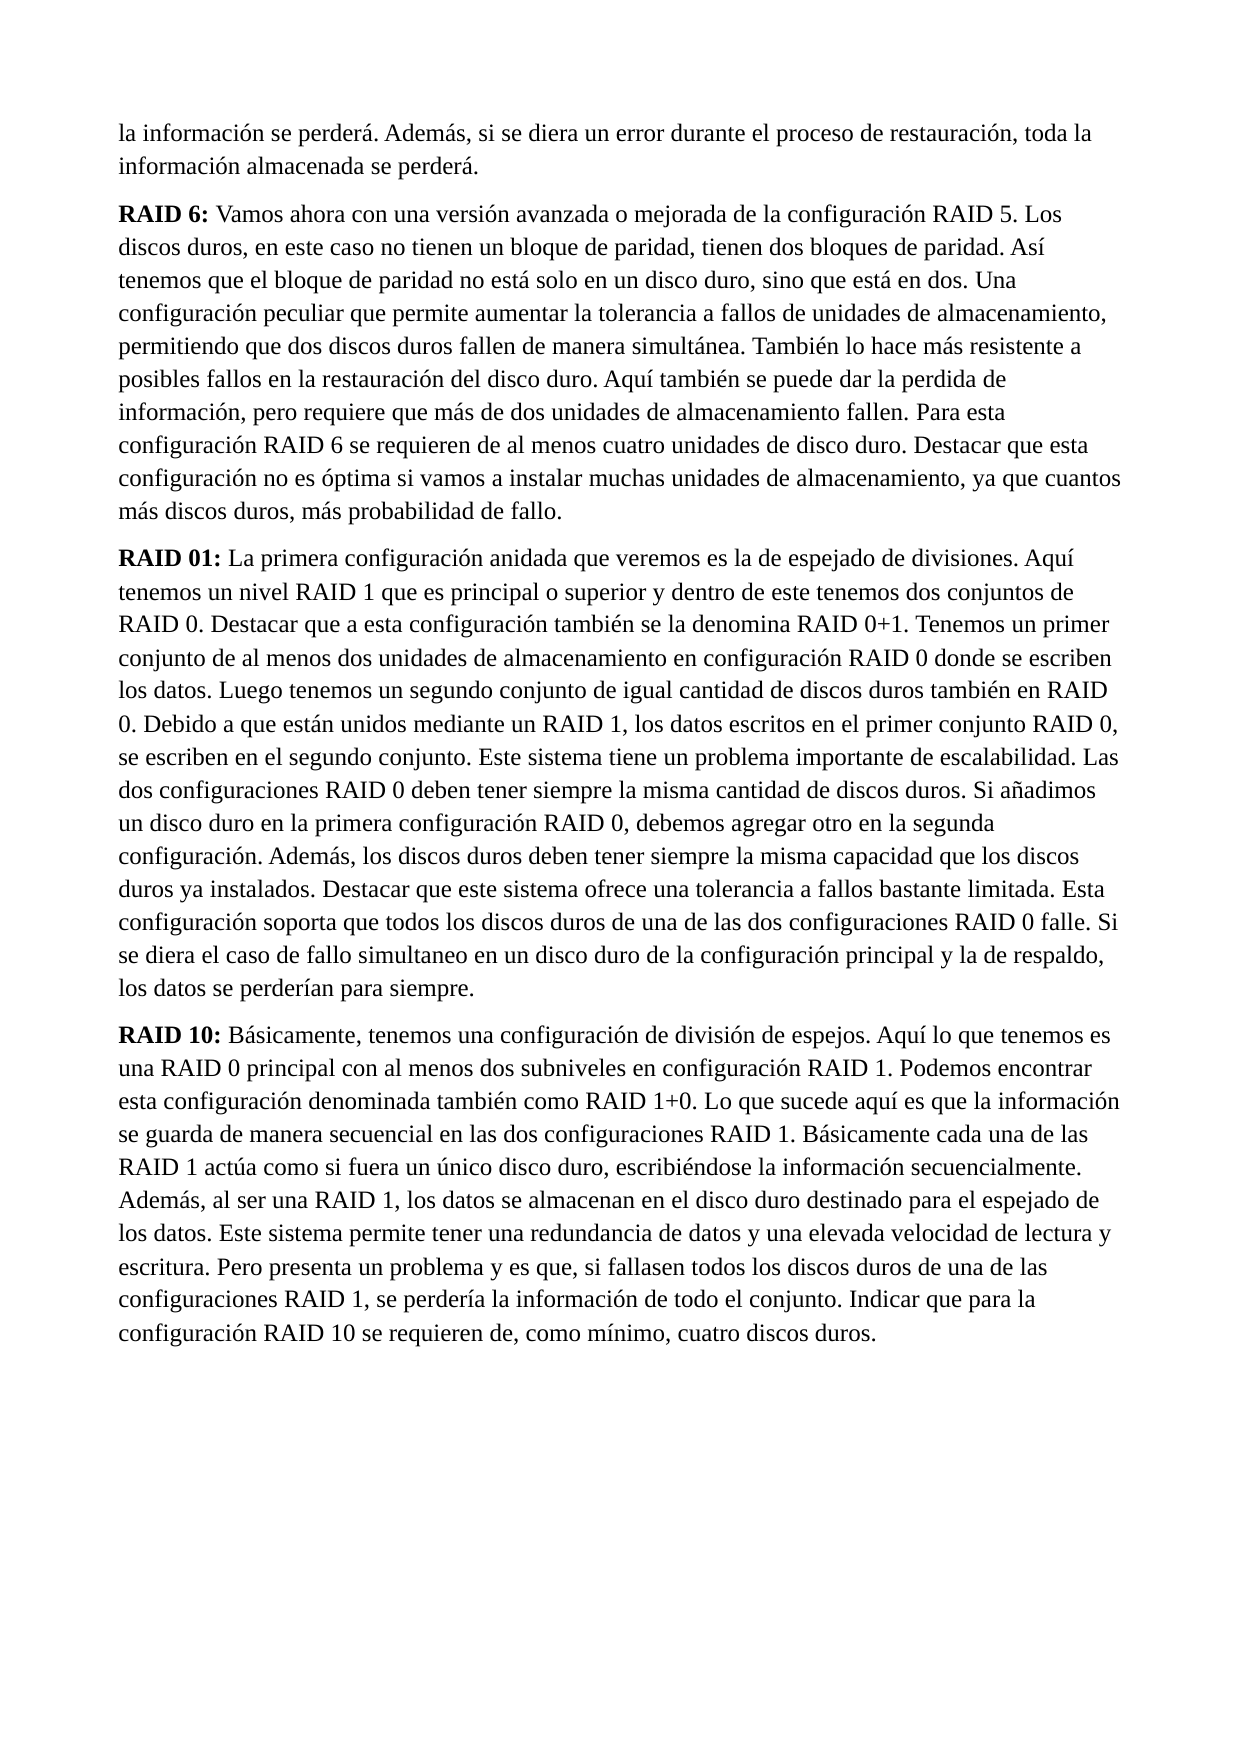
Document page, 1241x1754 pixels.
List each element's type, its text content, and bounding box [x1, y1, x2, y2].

text RAID 10: Básicamente, tenemos una configuración de división de espejos. Aquí lo que tenemos es una RAID 0 principal con al menos dos subniveles en configuración RAID 1. Podemos encontrar esta configuración denominada también como RAID 1+0. Lo que sucede aquí es que la información se guarda de manera secuencial en las dos configuraciones RAID 1. Básicamente cada una de las RAID 1 actúa como si fuera un único disco duro, escribiéndose la información secuencialmente. Además, al ser una RAID 1, los datos se almacenan en el disco duro destinado para el espejado de los datos. Este sistema permite tener una redundancia de datos y una elevada velocidad de lectura y escritura. Pero presenta un problema y es que, si fallasen todos los discos duros de una de las configuraciones RAID 1, se perdería la información de todo el conjunto. Indicar que para la configuración RAID 10 se requieren de, como mínimo, cuatro discos duros. [118, 1020, 1122, 1346]
text la información se perderá. Además, si se diera un error durante el proceso de restauración, toda la información almacenada se perderá. [118, 118, 1122, 180]
text RAID 01: La primera configuración anidada que veremos es la de espejado de divisiones. Aquí tenemos un nivel RAID 1 que es principal o superior y dentro de este tenemos dos conjuntos de RAID 0. Destacar que a esta configuración también se la denomina RAID 0+1. Tenemos un primer conjunto de al menos dos unidades de almacenamiento en configuración RAID 0 donde se escriben los datos. Luego tenemos un segundo conjunto de igual cantidad de discos duros también en RAID 0. Debido a que están unidos mediante un RAID 1, los datos escritos en el primer conjunto RAID 0, se escriben en el segundo conjunto. Este sistema tiene un problema importante de escalabilidad. Las dos configuraciones RAID 0 deben tener siempre la misma cantidad de discos duros. Si añadimos un disco duro en la primera configuración RAID 0, debemos agregar otro en la segunda configuración. Además, los discos duros deben tener siempre la misma capacidad que los discos duros ya instalados. Destacar que este sistema ofrece una tolerancia a fallos bastante limitada. Esta configuración soporta que todos los discos duros de una de las dos configuraciones RAID 0 falle. Si se diera el caso de fallo simultaneo en un disco duro de la configuración principal y la de respaldo, los datos se perderían para siempre. [118, 543, 1122, 1002]
text RAID 6: Vamos ahora con una versión avanzada o mejorada de la configuración RAID 5. Los discos duros, en este caso no tienen un bloque de paridad, tienen dos bloques de paridad. Así tenemos que el bloque de paridad no está solo en un disco duro, sino que está en dos. Una configuración peculiar que permite aumentar la tolerancia a fallos de unidades de almacenamiento, permitiendo que dos discos duros fallen de manera simultánea. También lo hace más resistente a posibles fallos en la restauración del disco duro. Aquí también se puede dar la perdida de información, pero requiere que más de dos unidades de almacenamiento fallen. Para esta configuración RAID 6 se requieren de al menos cuatro unidades de disco duro. Destacar que esta configuración no es óptima si vamos a instalar muchas unidades de almacenamiento, ya que cuantos más discos duros, más probabilidad de fallo. [118, 199, 1122, 525]
